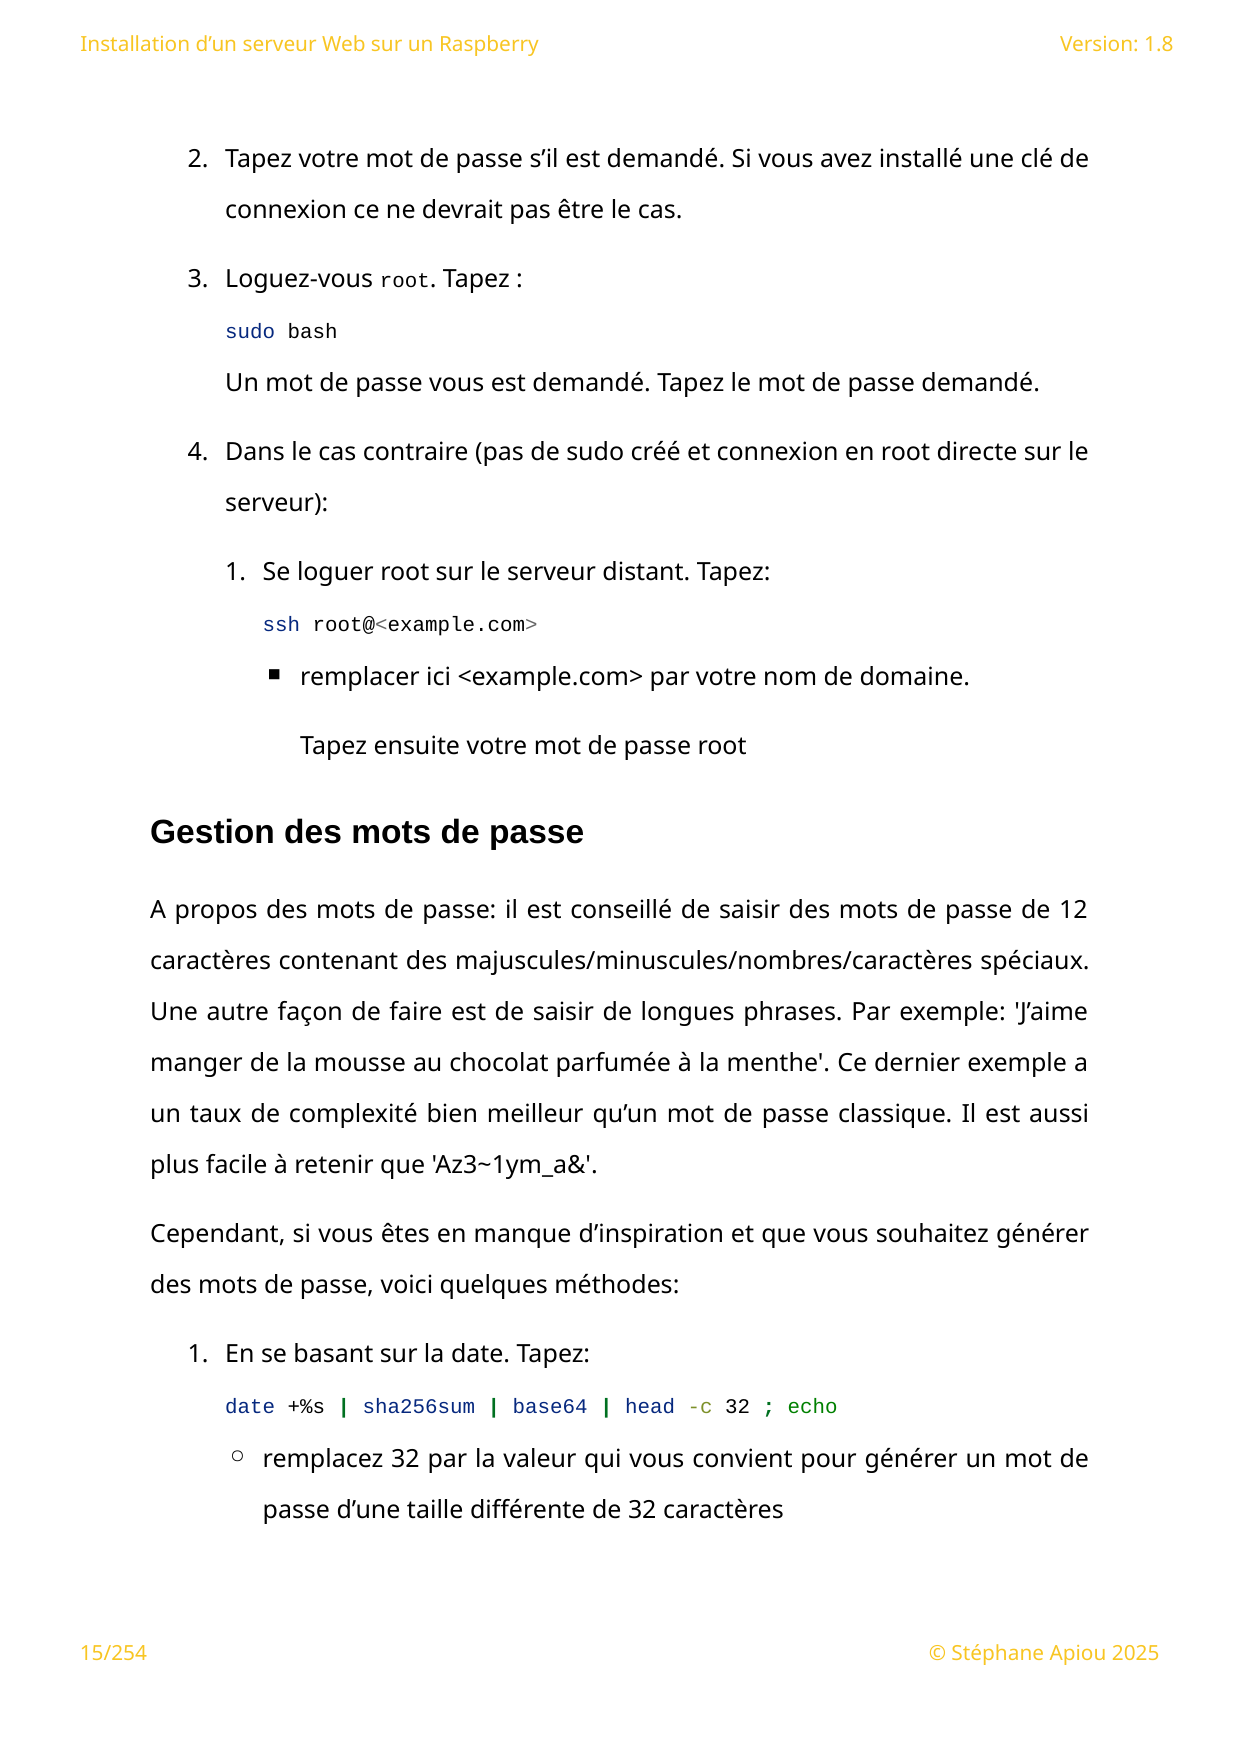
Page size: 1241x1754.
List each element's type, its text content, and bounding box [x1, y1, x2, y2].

list Dans le cas contraire (pas de sudo créé et connexion en root directe sur le serveur): [187, 434, 1090, 519]
list remplacer ici <example.com> par votre nom de domaine. [262, 658, 1090, 692]
list Un mot de passe vous est demandé. Tapez le mot de passe demandé. [187, 365, 1090, 399]
list Tapez ensuite votre mot de passe root [262, 727, 1090, 761]
list date +%s | sha256sum | base64 | head -c 32 ; echo [187, 1396, 1090, 1419]
list ssh root@<example.com> [225, 614, 1090, 638]
list Se loguer root sur le serveur distant. Tapez: [225, 554, 1090, 588]
list remplacez 32 par la valeur qui vous convient pour générer un mot de passe d’une taille différente de 32 caractères [225, 1440, 1090, 1525]
list En se basant sur la date. Tapez: [187, 1336, 1090, 1370]
list Loguez-vous root. Tapez : [187, 261, 1090, 295]
text A propos des mots de passe: il est conseillé de saisir des mots de passe de 12 caractères contenant des majuscules/minuscules/nombres/caractères spéciaux. Une autre façon de faire est de saisir de longues phrases. Par exemple: 'J’aime manger de la mousse au chocolat parfumée à la menthe'. Ce dernier exemple a un taux de complexité bien meilleur qu’un mot de passe classique. Il est aussi plus facile à retenir que 'Az3~1ym_a&'. [150, 892, 1090, 1181]
text Cependant, si vous êtes en manque d’inspiration et que vous souhaitez générer des mots de passe, voici quelques méthodes: [150, 1216, 1090, 1301]
subtitle Gestion des mots de passe [150, 812, 1090, 851]
list Tapez votre mot de passe s’il est demandé. Si vous avez installé une clé de connexion ce ne devrait pas être le cas. [187, 141, 1090, 226]
list sudo bash [187, 321, 1090, 344]
